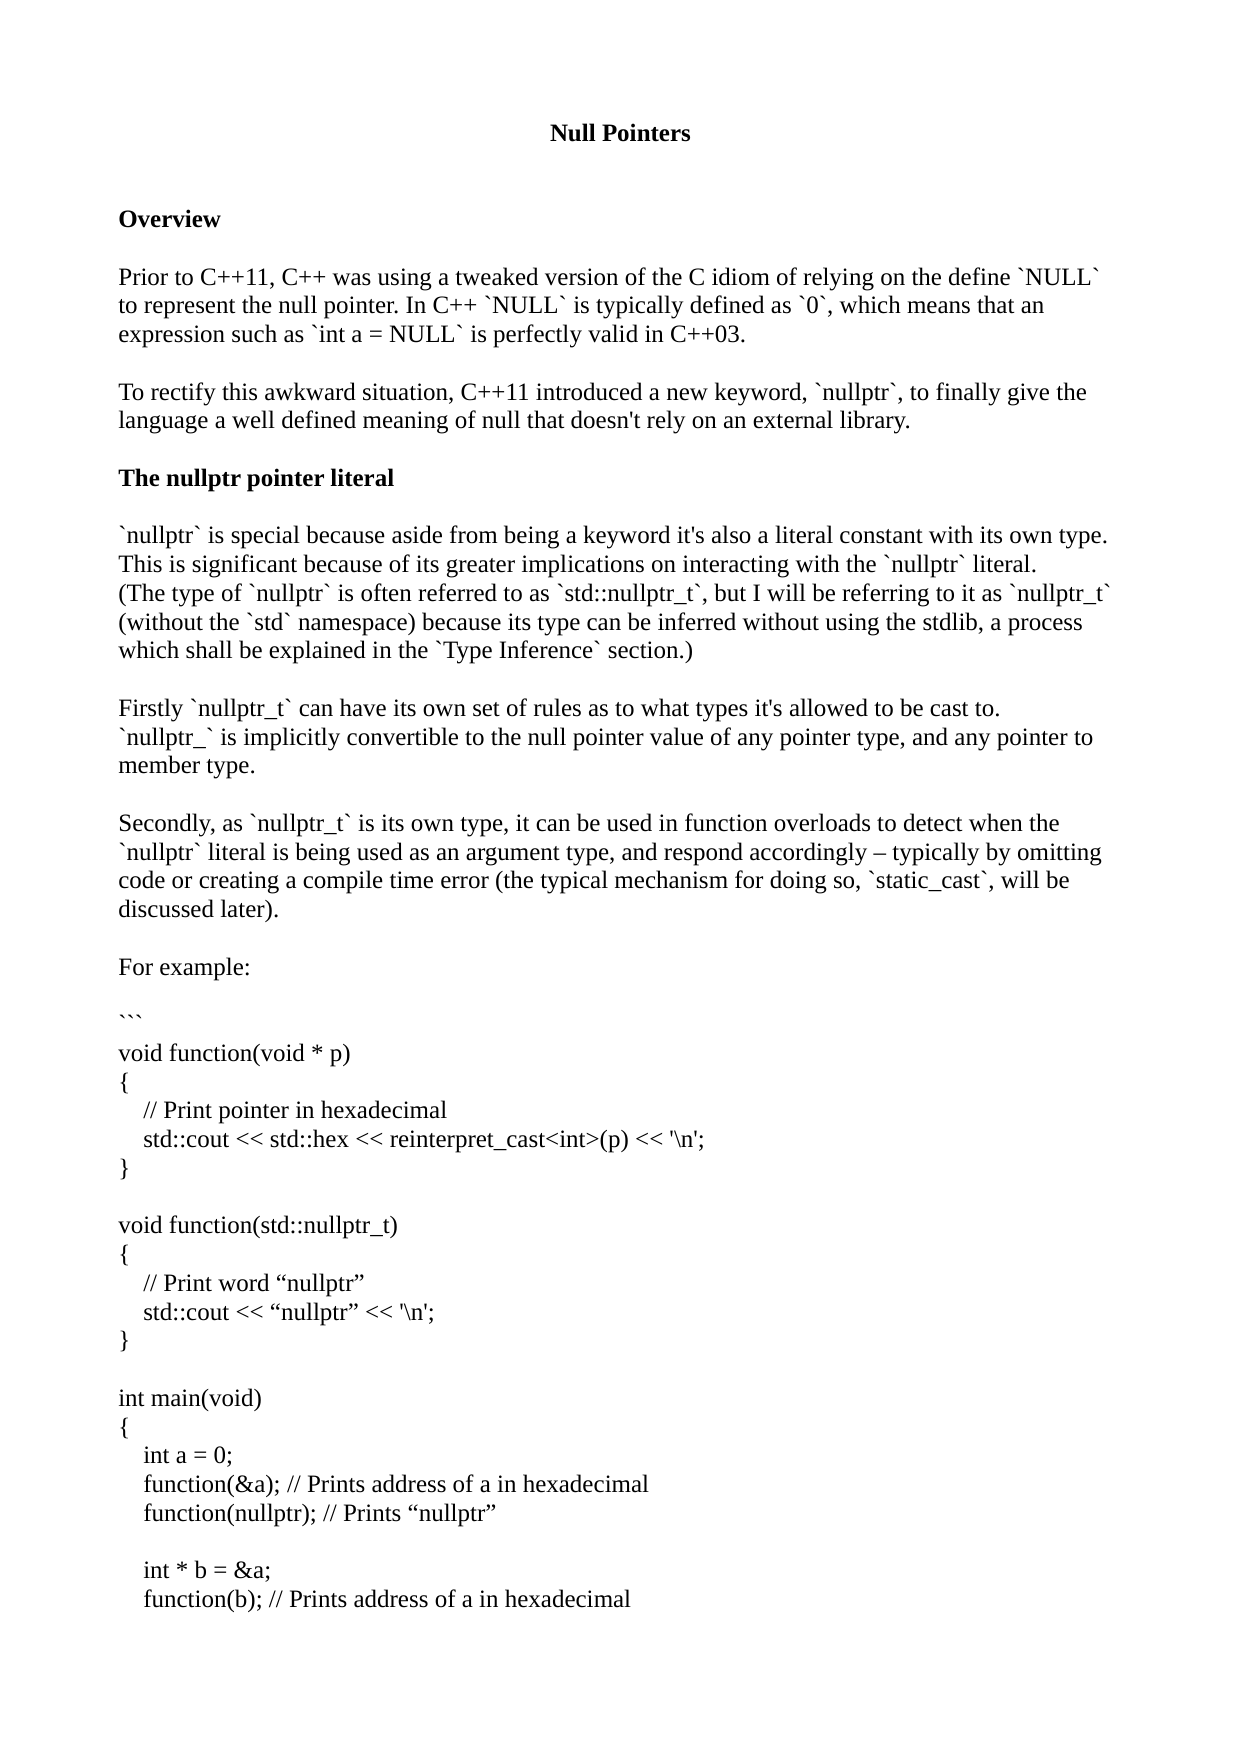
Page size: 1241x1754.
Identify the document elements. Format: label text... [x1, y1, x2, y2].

text (The type of `nullptr` is often referred to as `std::nullptr_t`, but I will be referring to it as `nullptr_t` (without the `std` namespace) because its type can be inferred without using the stdlib, a process which shall be explained in the `Type Inference` section.) [118, 578, 1122, 664]
text `nullptr` is special because aside from being a keyword it's also a literal constant with its own type. [118, 521, 1122, 549]
text `nullptr_` is implicitly convertible to the null pointer value of any pointer type, and any pointer to member type. [118, 722, 1122, 779]
text // Print pointer in hexadecimal [118, 1096, 1122, 1124]
text void function(void * p) [118, 1038, 1122, 1067]
text int * b = &a; [118, 1556, 1122, 1584]
text function(nullptr); // Prints “nullptr” [118, 1498, 1122, 1527]
text function(b); // Prints address of a in hexadecimal [118, 1584, 1122, 1613]
text // Print word “nullptr” [118, 1268, 1122, 1297]
text std::cout << “nullptr” << '\n'; [118, 1297, 1122, 1326]
text ``` [118, 1009, 1122, 1038]
text For example: [118, 952, 1122, 981]
text void function(std::nullptr_t) [118, 1211, 1122, 1239]
text int main(void) [118, 1383, 1122, 1412]
text } [118, 1153, 1122, 1182]
text Firstly `nullptr_t` can have its own set of rules as to what types it's allowed to be cast to. [118, 693, 1122, 722]
text Secondly, as `nullptr_t` is its own type, it can be used in function overloads to detect when the `nullptr` literal is being used as an argument type, and respond accordingly – typically by omitting code or creating a compile time error (the typical mechanism for doing so, `static_cast`, will be discussed later). [118, 808, 1122, 923]
text { [118, 1067, 1122, 1096]
text Overview [118, 204, 1122, 233]
text std::cout << std::hex << reinterpret_cast<int>(p) << '\n'; [118, 1124, 1122, 1153]
text Prior to C++11, C++ was using a tweaked version of the C idiom of relying on the define `NULL` to represent the null pointer. In C++ `NULL` is typically defined as `0`, which means that an expression such as `int a = NULL` is perfectly valid in C++03. [118, 262, 1122, 348]
text Null Pointers [118, 118, 1122, 147]
text The nullptr pointer literal [118, 463, 1122, 492]
text function(&a); // Prints address of a in hexadecimal [118, 1469, 1122, 1498]
text To rectify this awkward situation, C++11 introduced a new keyword, `nullptr`, to finally give the language a well defined meaning of null that doesn't rely on an external library. [118, 377, 1122, 434]
text { [118, 1412, 1122, 1441]
text This is significant because of its greater implications on interacting with the `nullptr` literal. [118, 549, 1122, 578]
text int a = 0; [118, 1441, 1122, 1469]
text } [118, 1326, 1122, 1354]
text { [118, 1239, 1122, 1268]
